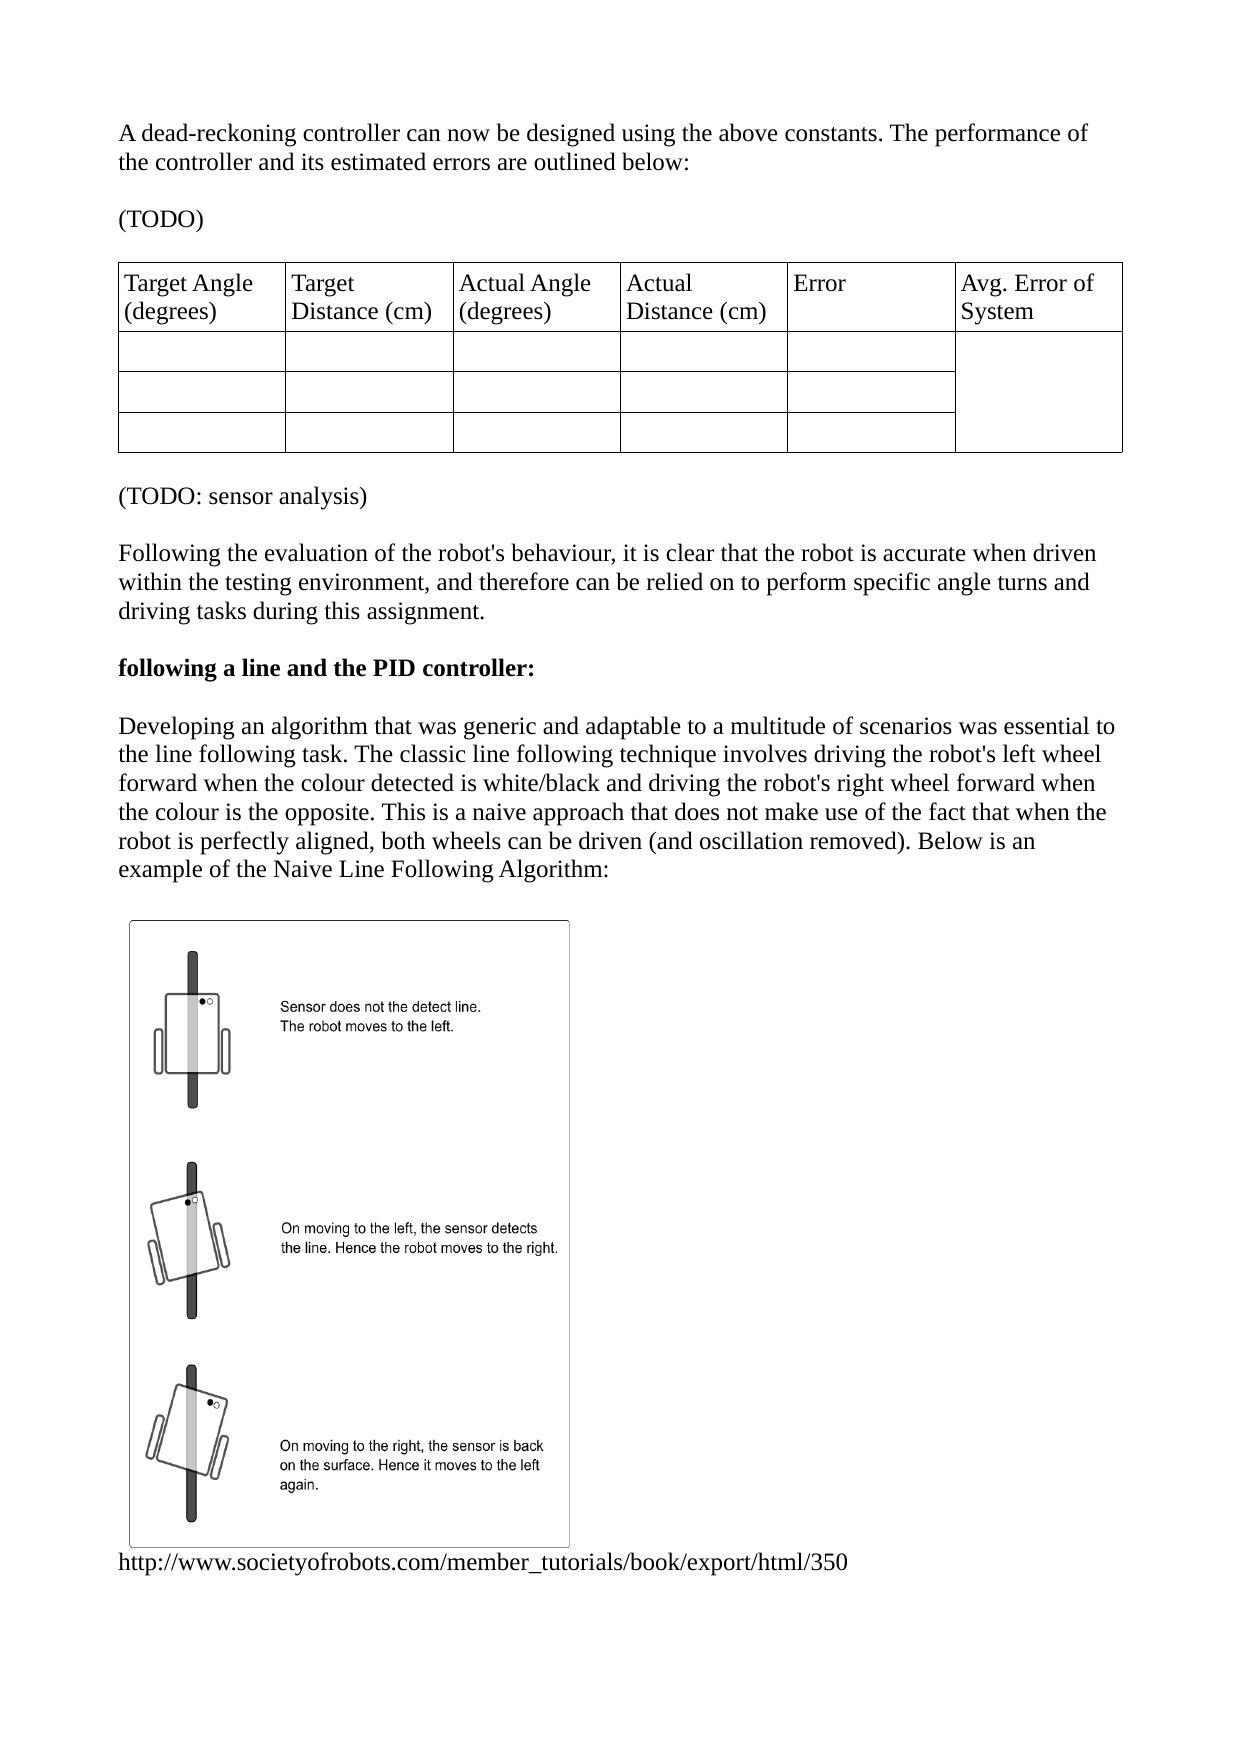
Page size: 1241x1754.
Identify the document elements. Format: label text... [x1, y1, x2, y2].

table_cell [286, 332, 453, 371]
text following a line and the PID controller: [118, 653, 1122, 682]
text http://www.societyofrobots.com/member_tutorials/book/export/html/350 [118, 912, 1122, 1576]
table_header Actual Distance (cm) [621, 263, 787, 331]
table_header Avg. Error of System [956, 263, 1122, 331]
text Following the evaluation of the robot's behaviour, it is clear that the robot is accurate when driven within the testing environment, and therefore can be relied on to perform specific angle turns and driving tasks during this assignment. [118, 538, 1122, 624]
table_cell [286, 372, 453, 412]
table_cell [454, 413, 620, 452]
table_cell [119, 332, 285, 371]
table_cell [621, 332, 787, 371]
table_cell [286, 413, 453, 452]
text Developing an algorithm that was generic and adaptable to a multitude of scenarios was essential to the line following task. The classic line following technique involves driving the robot's left wheel forward when the colour detected is white/black and driving the robot's right wheel forward when the colour is the opposite. This is a naive approach that does not make use of the fact that when the robot is perfectly aligned, both wheels can be driven (and oscillation removed). Below is an example of the Naive Line Following Algorithm: [118, 711, 1122, 883]
table_cell [956, 332, 1122, 452]
table_header Target Distance (cm) [286, 263, 453, 331]
table_header Actual Angle (degrees) [454, 263, 620, 331]
table_header Error [788, 263, 955, 331]
table_cell [119, 372, 285, 412]
table_cell [621, 413, 787, 452]
text (TODO) [118, 204, 1122, 233]
table_cell [788, 332, 955, 371]
text (TODO: sensor analysis) [118, 481, 1122, 509]
table_cell [454, 372, 620, 412]
table_cell [454, 332, 620, 371]
picture [129, 920, 570, 1548]
table_cell [621, 372, 787, 412]
table_cell [119, 413, 285, 452]
table_cell [788, 372, 955, 412]
table_header Target Angle (degrees) [119, 263, 285, 331]
text A dead-reckoning controller can now be designed using the above constants. The performance of the controller and its estimated errors are outlined below: [118, 118, 1122, 176]
table_cell [788, 413, 955, 452]
